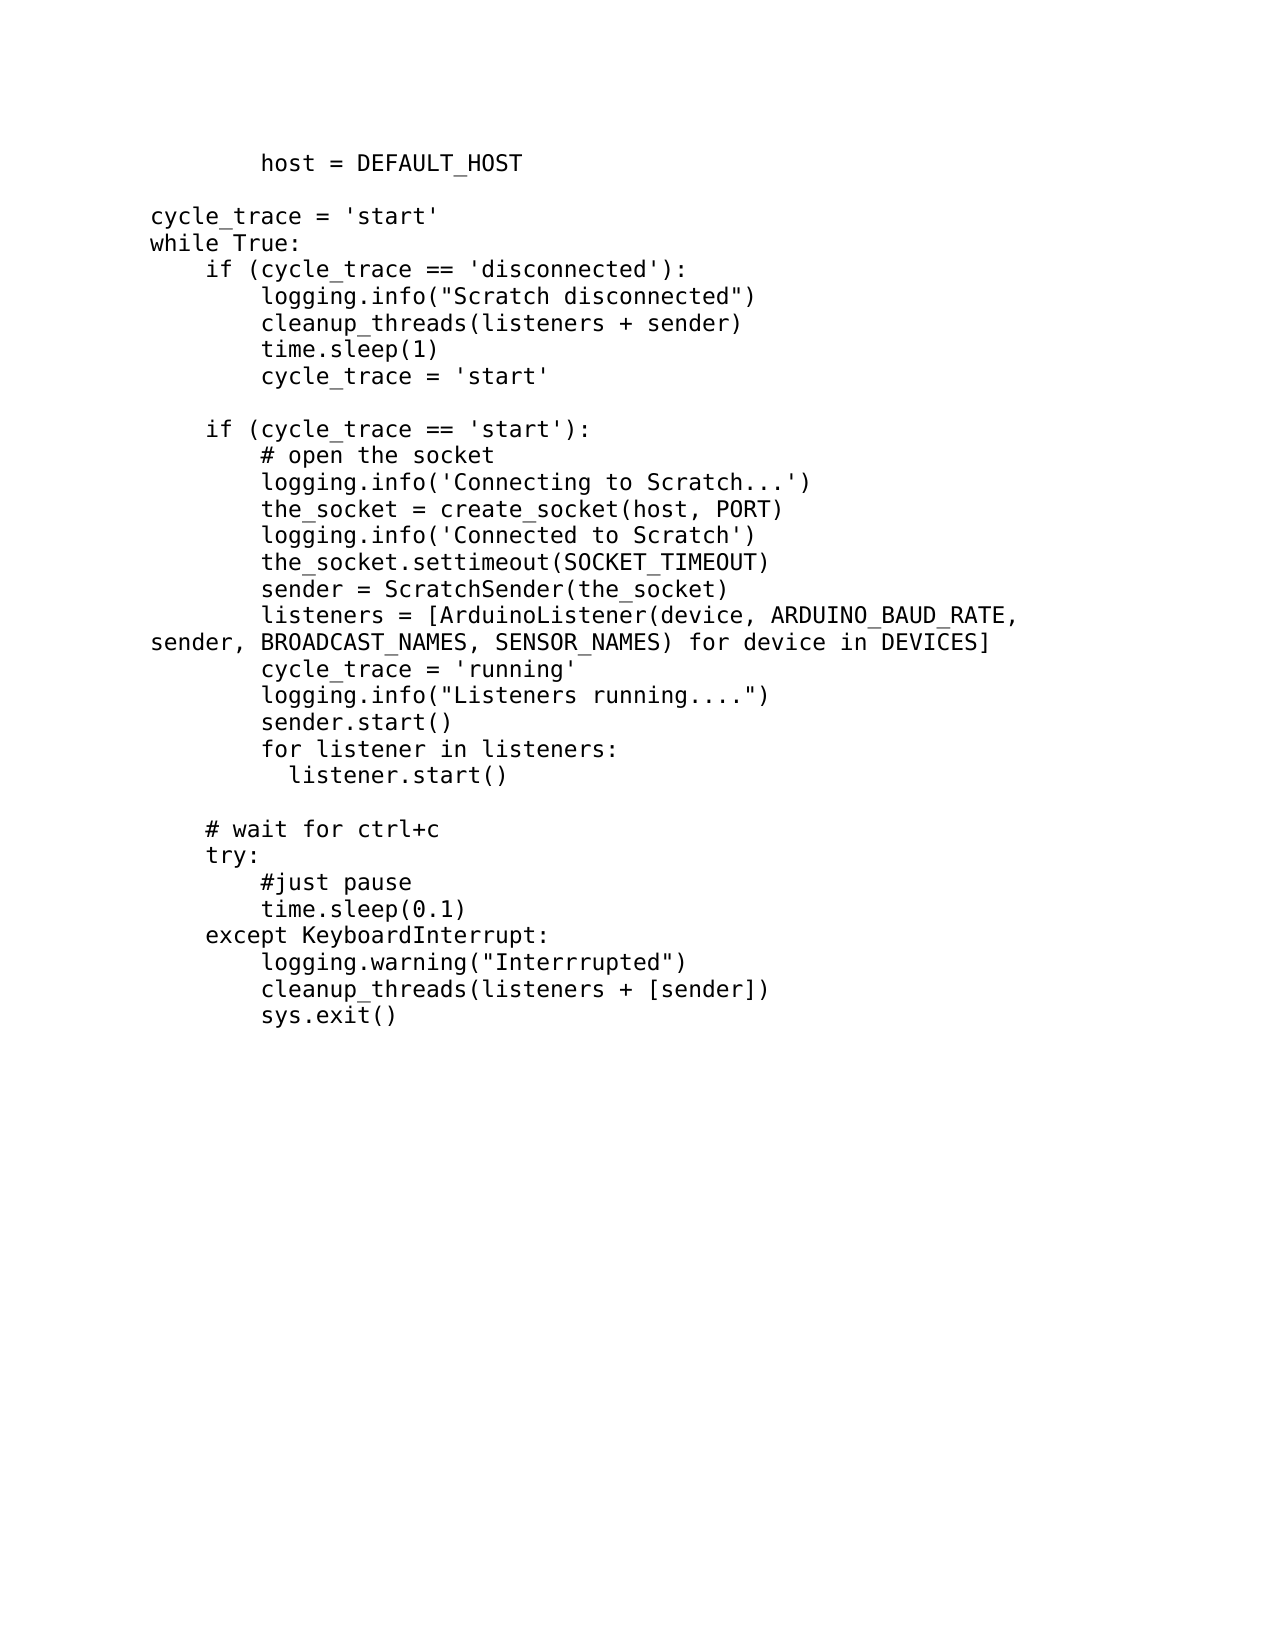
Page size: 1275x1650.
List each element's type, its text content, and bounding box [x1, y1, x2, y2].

text try: [150, 842, 1125, 869]
text #just pause [150, 869, 1125, 896]
text host = DEFAULT_HOST [150, 150, 1125, 177]
text logging.info('Connected to Scratch') [150, 523, 1125, 549]
text cycle_trace = 'start' [150, 363, 1125, 390]
text the_socket.settimeout(SOCKET_TIMEOUT) [150, 549, 1125, 576]
text # wait for ctrl+c [150, 816, 1125, 842]
text cleanup_threads(listeners + sender) [150, 310, 1125, 336]
text logging.info("Scratch disconnected") [150, 283, 1125, 310]
text logging.info("Listeners running....") [150, 683, 1125, 709]
text logging.warning("Interrrupted") [150, 949, 1125, 976]
text while True: [150, 230, 1125, 256]
text time.sleep(1) [150, 336, 1125, 363]
text sender.start() [150, 709, 1125, 736]
text cycle_trace = 'running' [150, 656, 1125, 683]
text if (cycle_trace == 'disconnected'): [150, 256, 1125, 283]
text logging.info('Connecting to Scratch...') [150, 469, 1125, 496]
text listeners = [ArduinoListener(device, ARDUINO_BAUD_RATE, sender, BROADCAST_NAMES, SENSOR_NAMES) for device in DEVICES] [150, 603, 1125, 656]
text except KeyboardInterrupt: [150, 922, 1125, 949]
text cycle_trace = 'start' [150, 203, 1125, 230]
text the_socket = create_socket(host, PORT) [150, 496, 1125, 523]
text sys.exit() [150, 1002, 1125, 1029]
text # open the socket [150, 443, 1125, 469]
text listener.start() [150, 763, 1125, 789]
text cleanup_threads(listeners + [sender]) [150, 976, 1125, 1002]
text time.sleep(0.1) [150, 896, 1125, 922]
text sender = ScratchSender(the_socket) [150, 576, 1125, 603]
text for listener in listeners: [150, 736, 1125, 763]
text if (cycle_trace == 'start'): [150, 416, 1125, 443]
